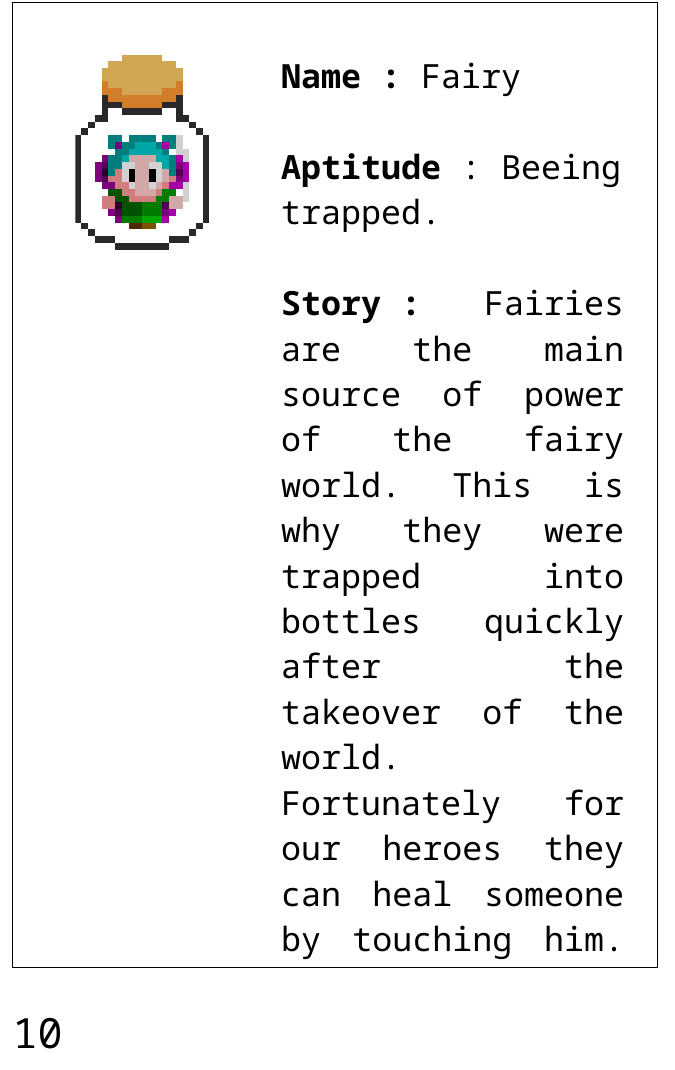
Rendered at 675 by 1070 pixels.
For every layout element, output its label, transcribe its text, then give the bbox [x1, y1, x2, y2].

table_header Name : Fairy Aptitude : Beeing trapped. Story : Fairies are the main source of power of the fairy world. This is why they were trapped into bottles quickly after the takeover of the world. Fortunately for our heroes they can heal someone by touching him. [275, 3, 657, 967]
table_header [13, 3, 275, 967]
picture [75, 55, 209, 250]
